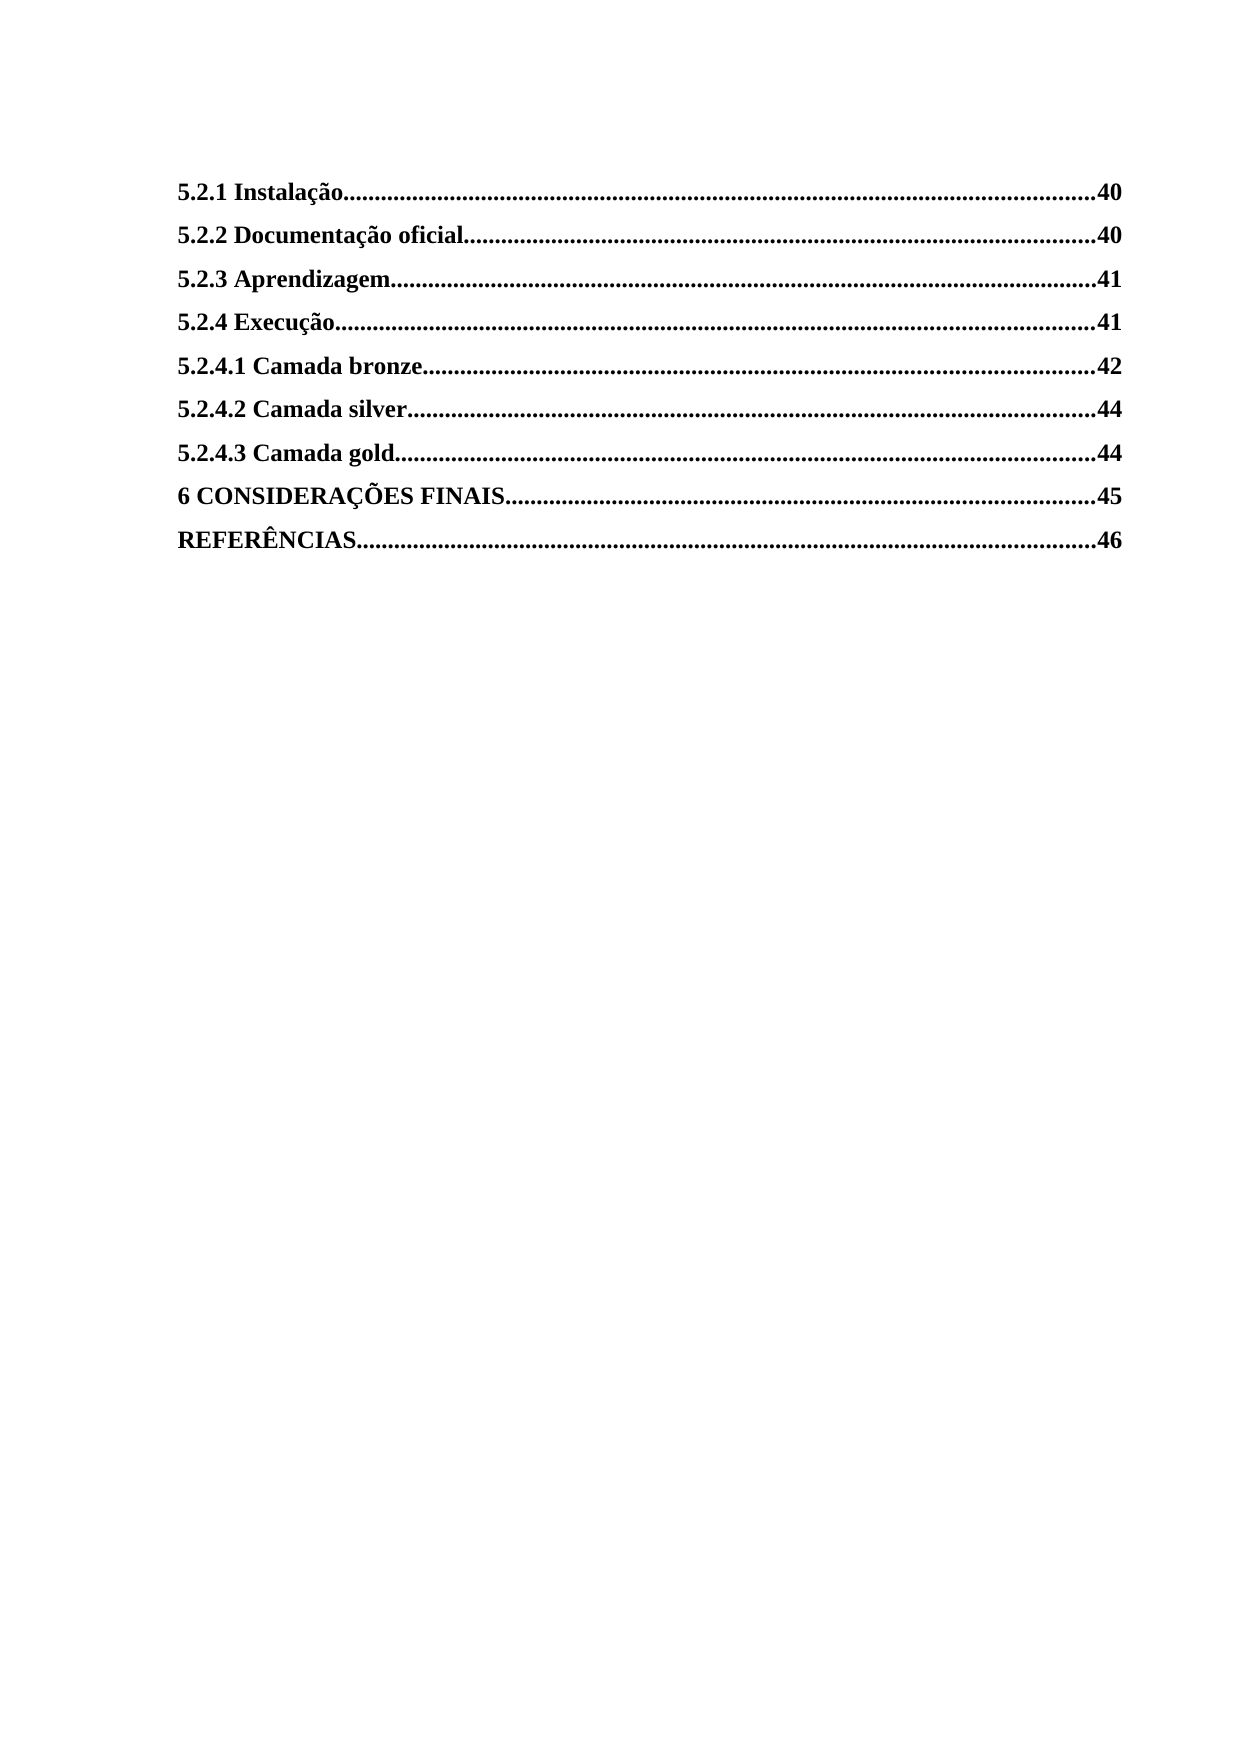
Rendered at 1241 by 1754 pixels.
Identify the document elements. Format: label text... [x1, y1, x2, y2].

text 5.2.4.2 Camada silver 44 [177, 394, 1122, 423]
text 5.2.4 Execução 41 [177, 307, 1122, 336]
text REFERÊNCIAS 46 [177, 525, 1122, 553]
text 5.2.3 Aprendizagem 41 [177, 264, 1122, 293]
text 5.2.1 Instalação 40 [177, 177, 1122, 206]
text 5.2.4.1 Camada bronze 42 [177, 351, 1122, 380]
text 6 CONSIDERAÇÕES FINAIS 45 [177, 481, 1122, 510]
text 5.2.4.3 Camada gold 44 [177, 438, 1122, 467]
text 5.2.2 Documentação oficial 40 [177, 221, 1122, 249]
